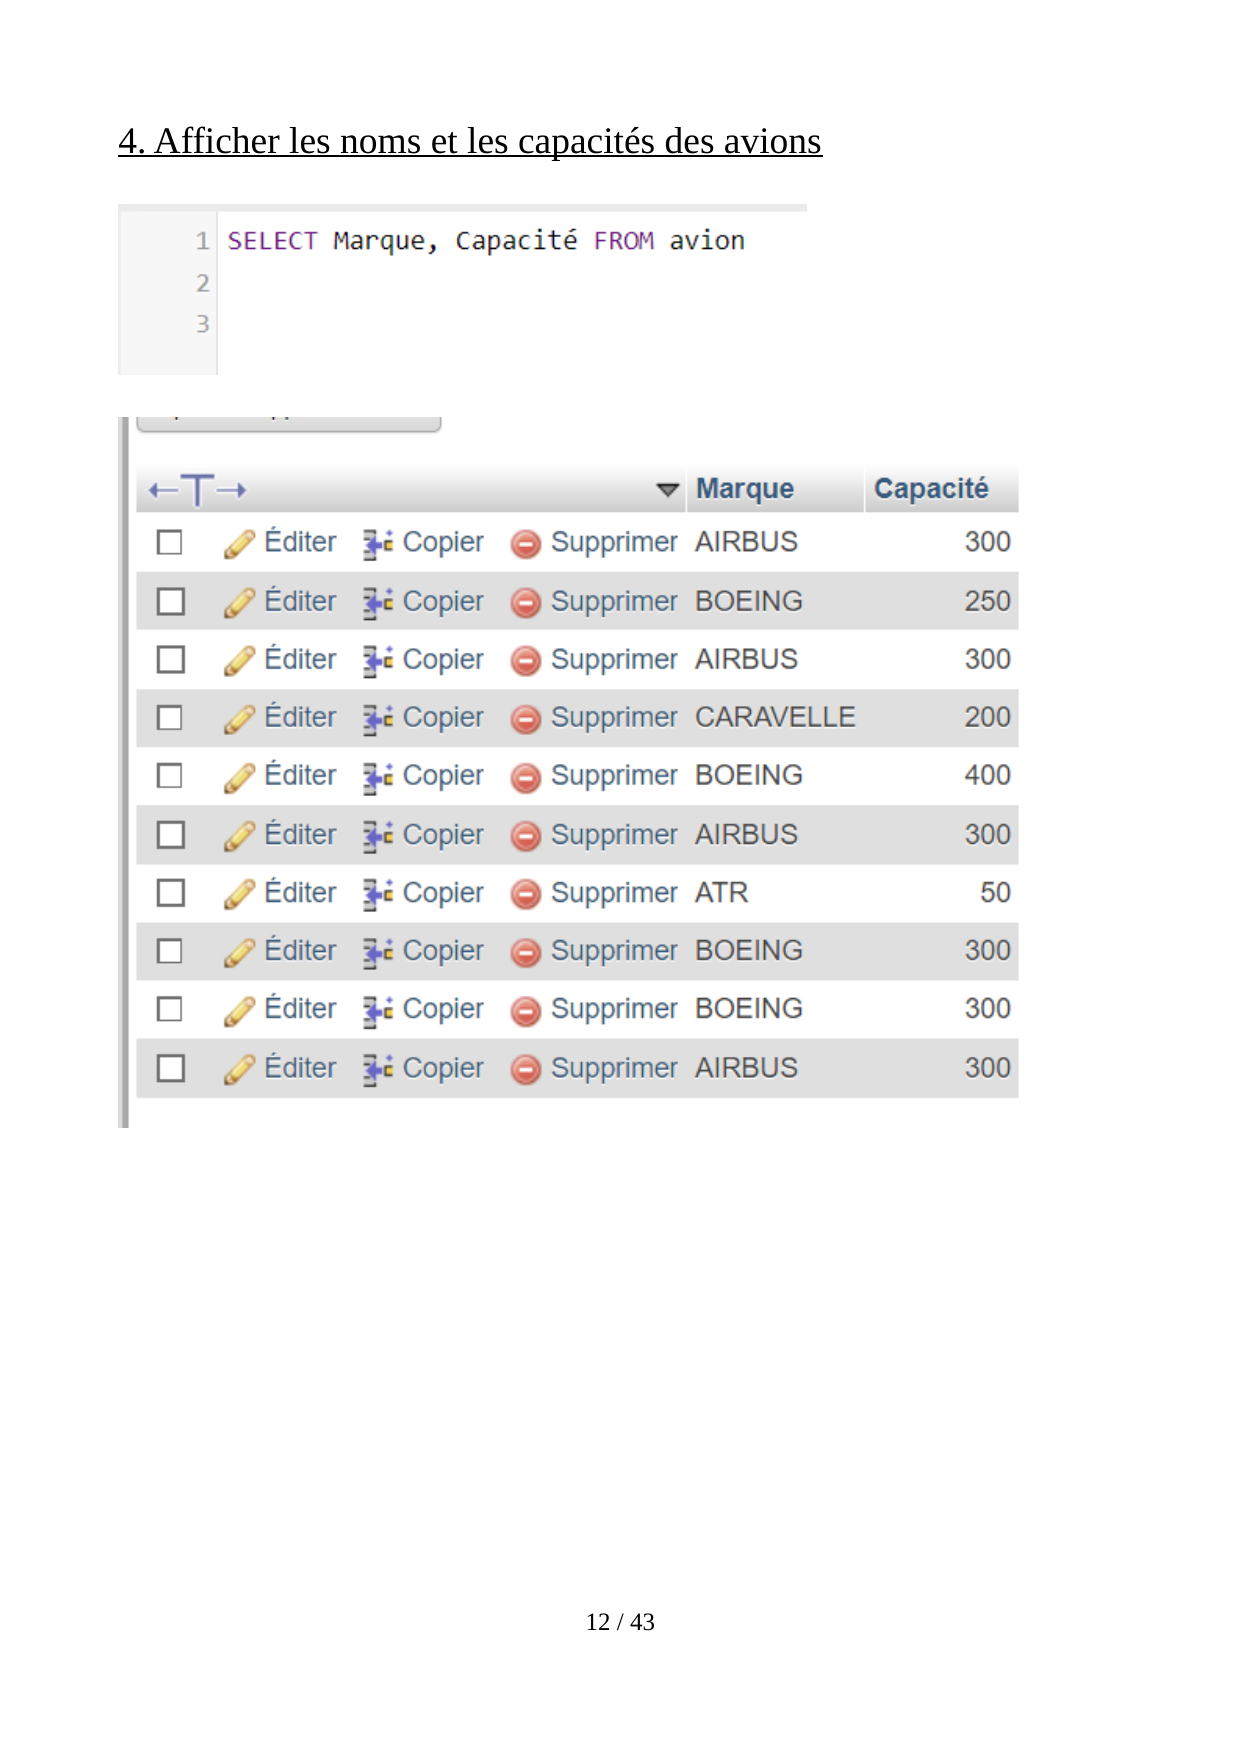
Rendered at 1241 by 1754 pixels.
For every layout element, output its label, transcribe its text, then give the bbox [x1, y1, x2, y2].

picture [118, 417, 1044, 1128]
picture [118, 204, 808, 375]
text 4. Afficher les noms et les capacités des avions [118, 118, 1122, 161]
